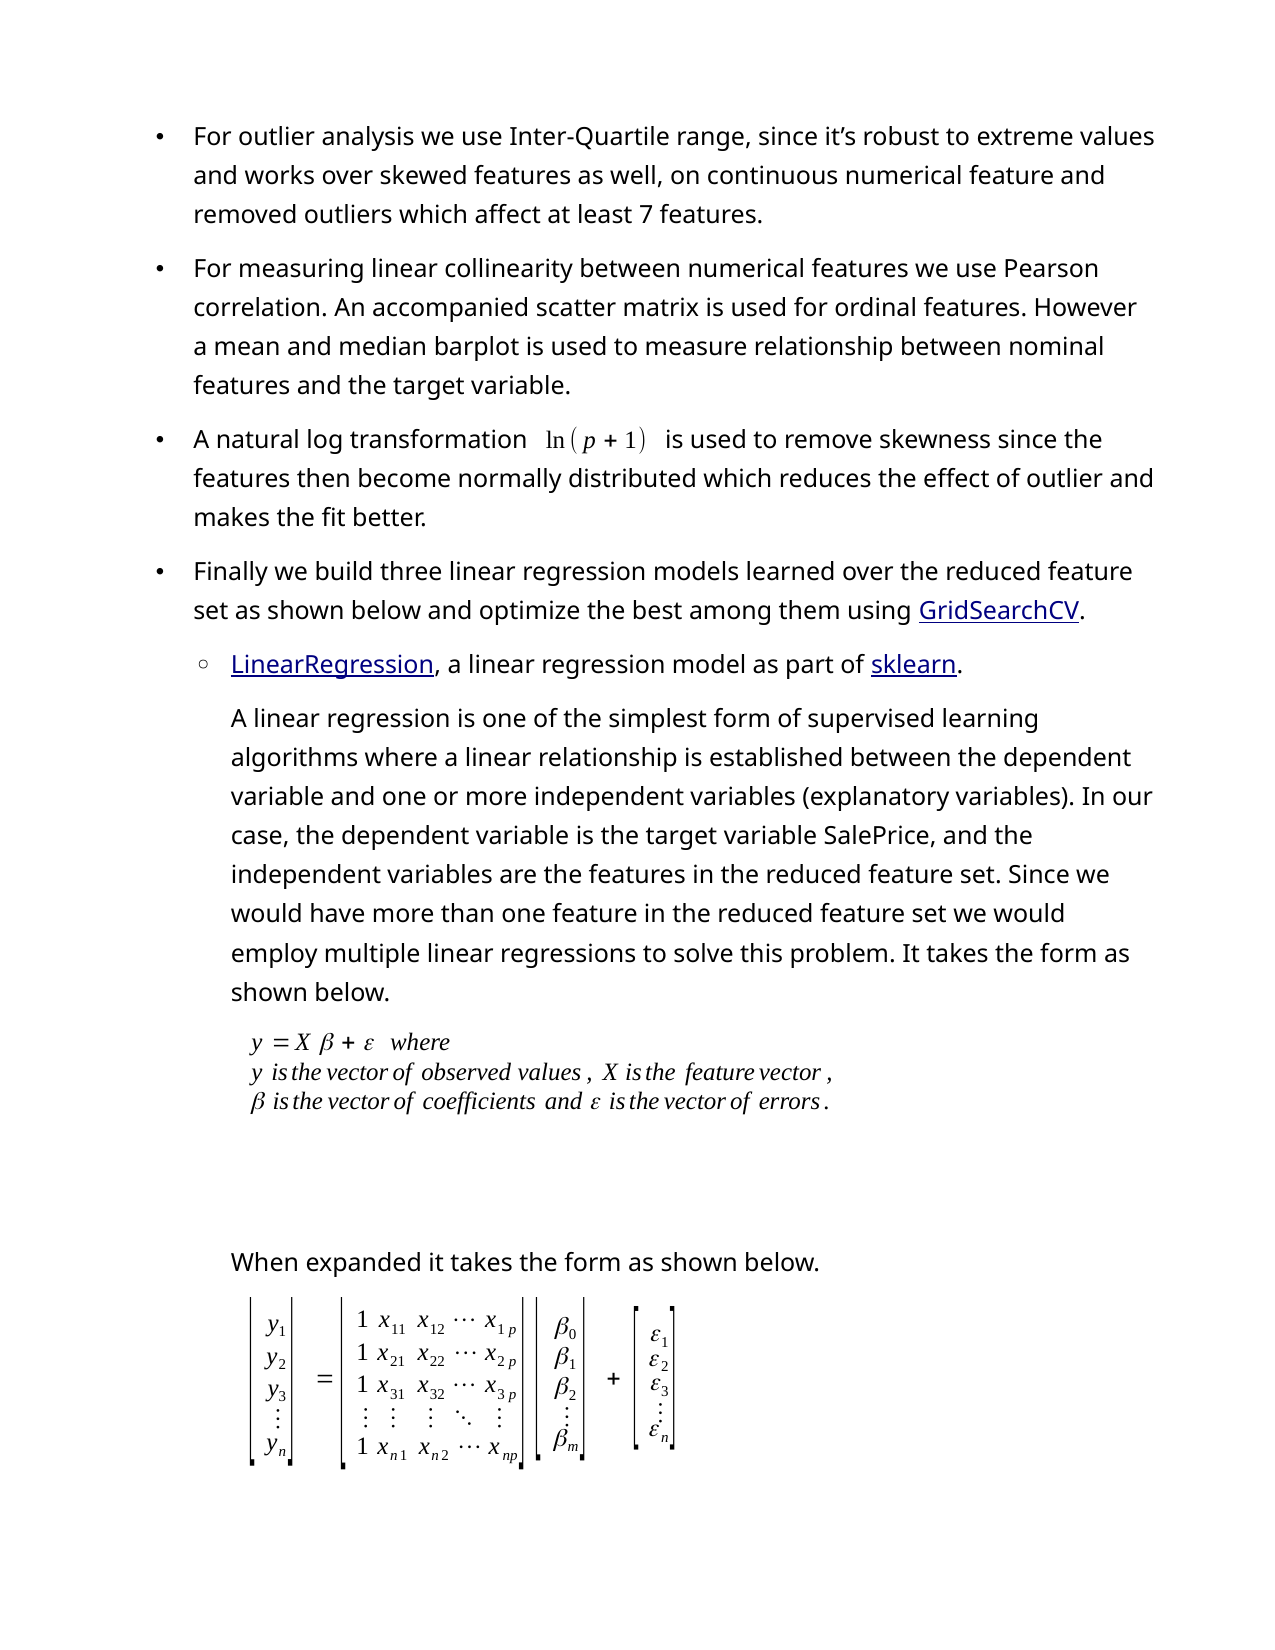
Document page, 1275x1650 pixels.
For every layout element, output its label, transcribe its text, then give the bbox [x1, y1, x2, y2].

list When expanded it takes the form as shown below. [193, 1244, 1157, 1278]
list Finally we build three linear regression models learned over the reduced feature set as shown below and optimize the best among them using GridSearchCV. [156, 553, 1157, 627]
list LinearRegression, a linear regression model as part of sklearn. [193, 646, 1157, 681]
list For measuring linear collinearity between numerical features we use Pearson correlation. An accompanied scatter matrix is used for ordinal features. However a mean and median barplot is used to measure relationship between nominal features and the target variable. [156, 250, 1157, 402]
list A natural log transformationis used to remove skewness since the features then become normally distributed which reduces the effect of outlier and makes the fit better. [156, 421, 1157, 534]
list A linear regression is one of the simplest form of supervised learning algorithms where a linear relationship is established between the dependent variable and one or more independent variables (explanatory variables). In our case, the dependent variable is the target variable SalePrice, and the independent variables are the features in the reduced feature set. Since we would have more than one feature in the reduced feature set we would employ multiple linear regressions to solve this problem. It takes the form as shown below. [193, 700, 1157, 1008]
list For outlier analysis we use Inter-Quartile range, since it’s robust to extreme values and works over skewed features as well, on continuous numerical feature and removed outliers which affect at least 7 features. [156, 118, 1157, 231]
